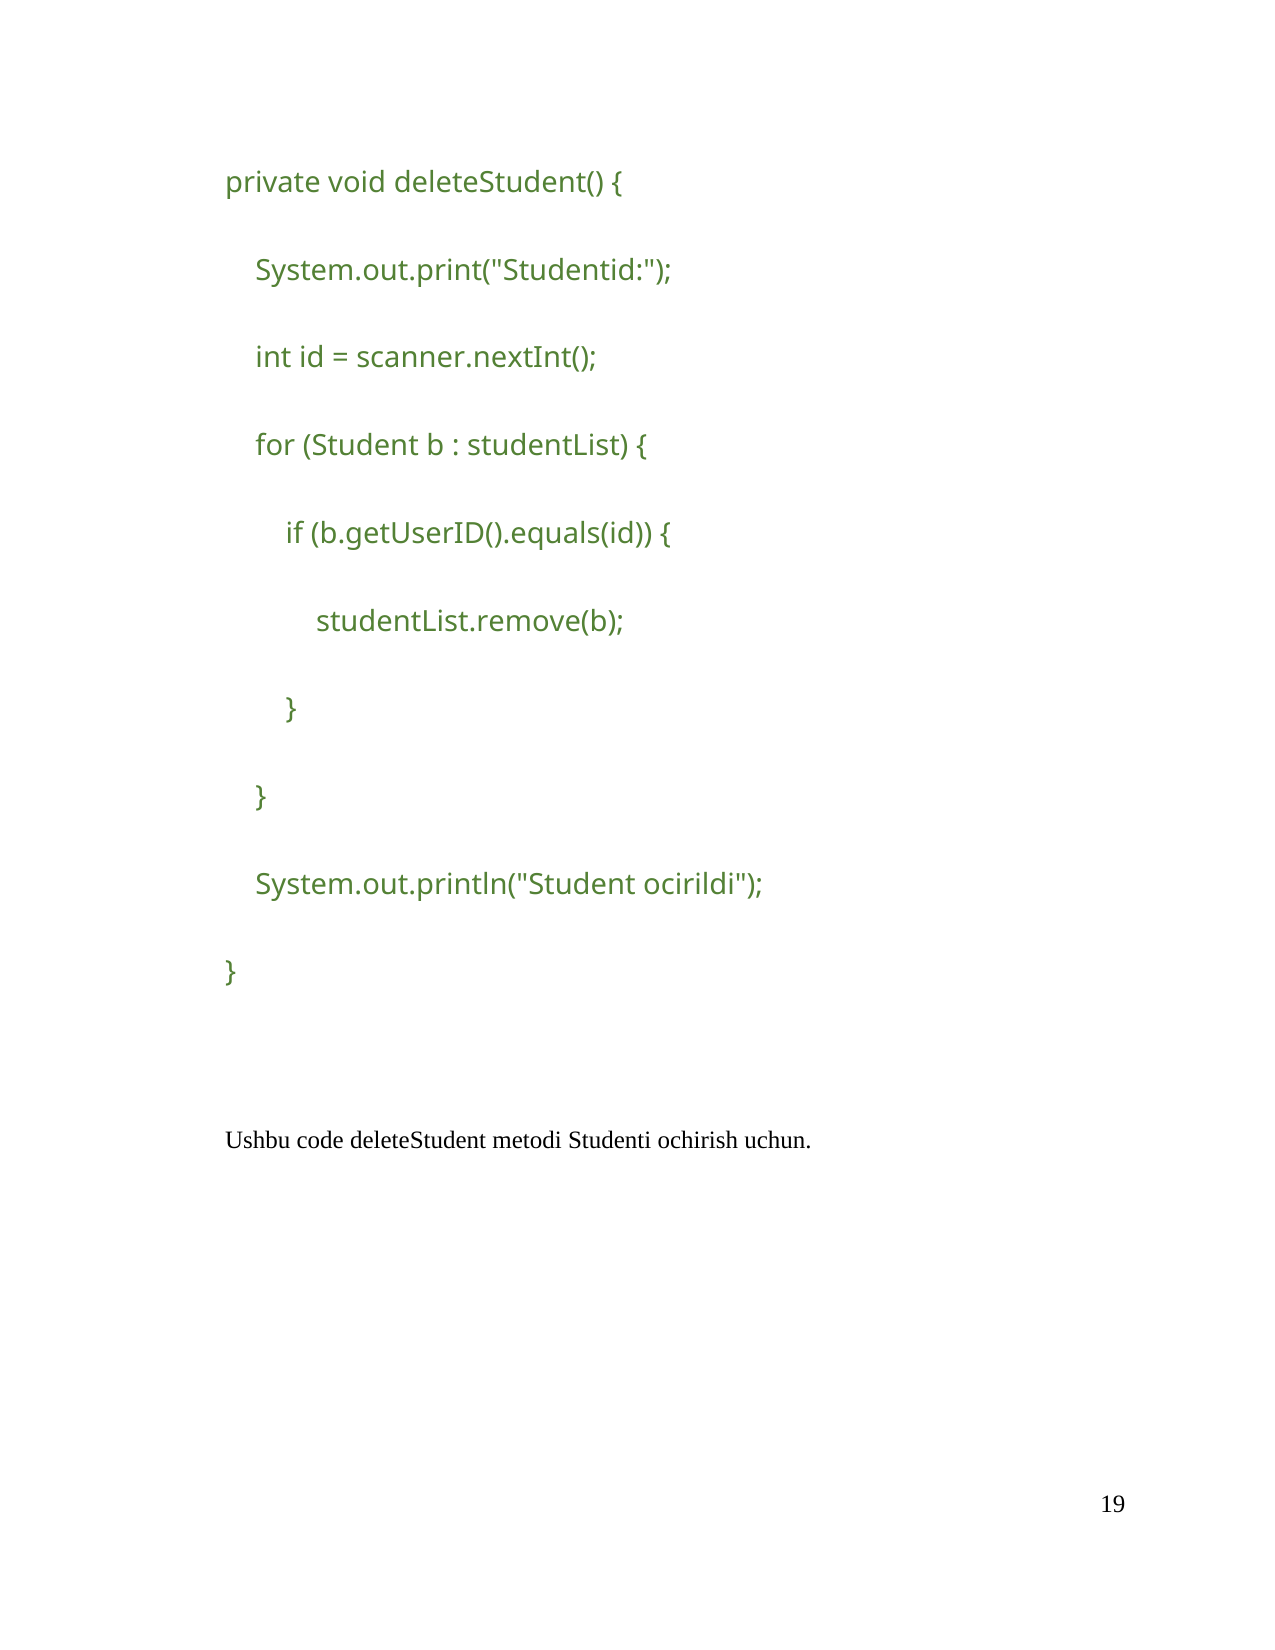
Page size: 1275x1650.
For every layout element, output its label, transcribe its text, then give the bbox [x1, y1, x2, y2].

subtitle System.out.println("Student ocirildi"); [150, 863, 1125, 903]
text Ushbu code deleteStudent metodi Studenti ochirish uchun. [150, 1125, 1125, 1154]
subtitle studentList.remove(b); [150, 600, 1125, 639]
subtitle } [150, 775, 1125, 815]
subtitle if (b.getUserID().equаls(id)) { [150, 512, 1125, 552]
subtitle for (Student b : studentList) { [150, 424, 1125, 464]
subtitle } [150, 951, 1125, 990]
subtitle int id = scаnner.nextInt(); [150, 337, 1125, 376]
subtitle System.out.print("Studentid:"); [150, 249, 1125, 289]
subtitle privаte void deleteStudent() { [150, 161, 1125, 201]
subtitle } [150, 687, 1125, 727]
